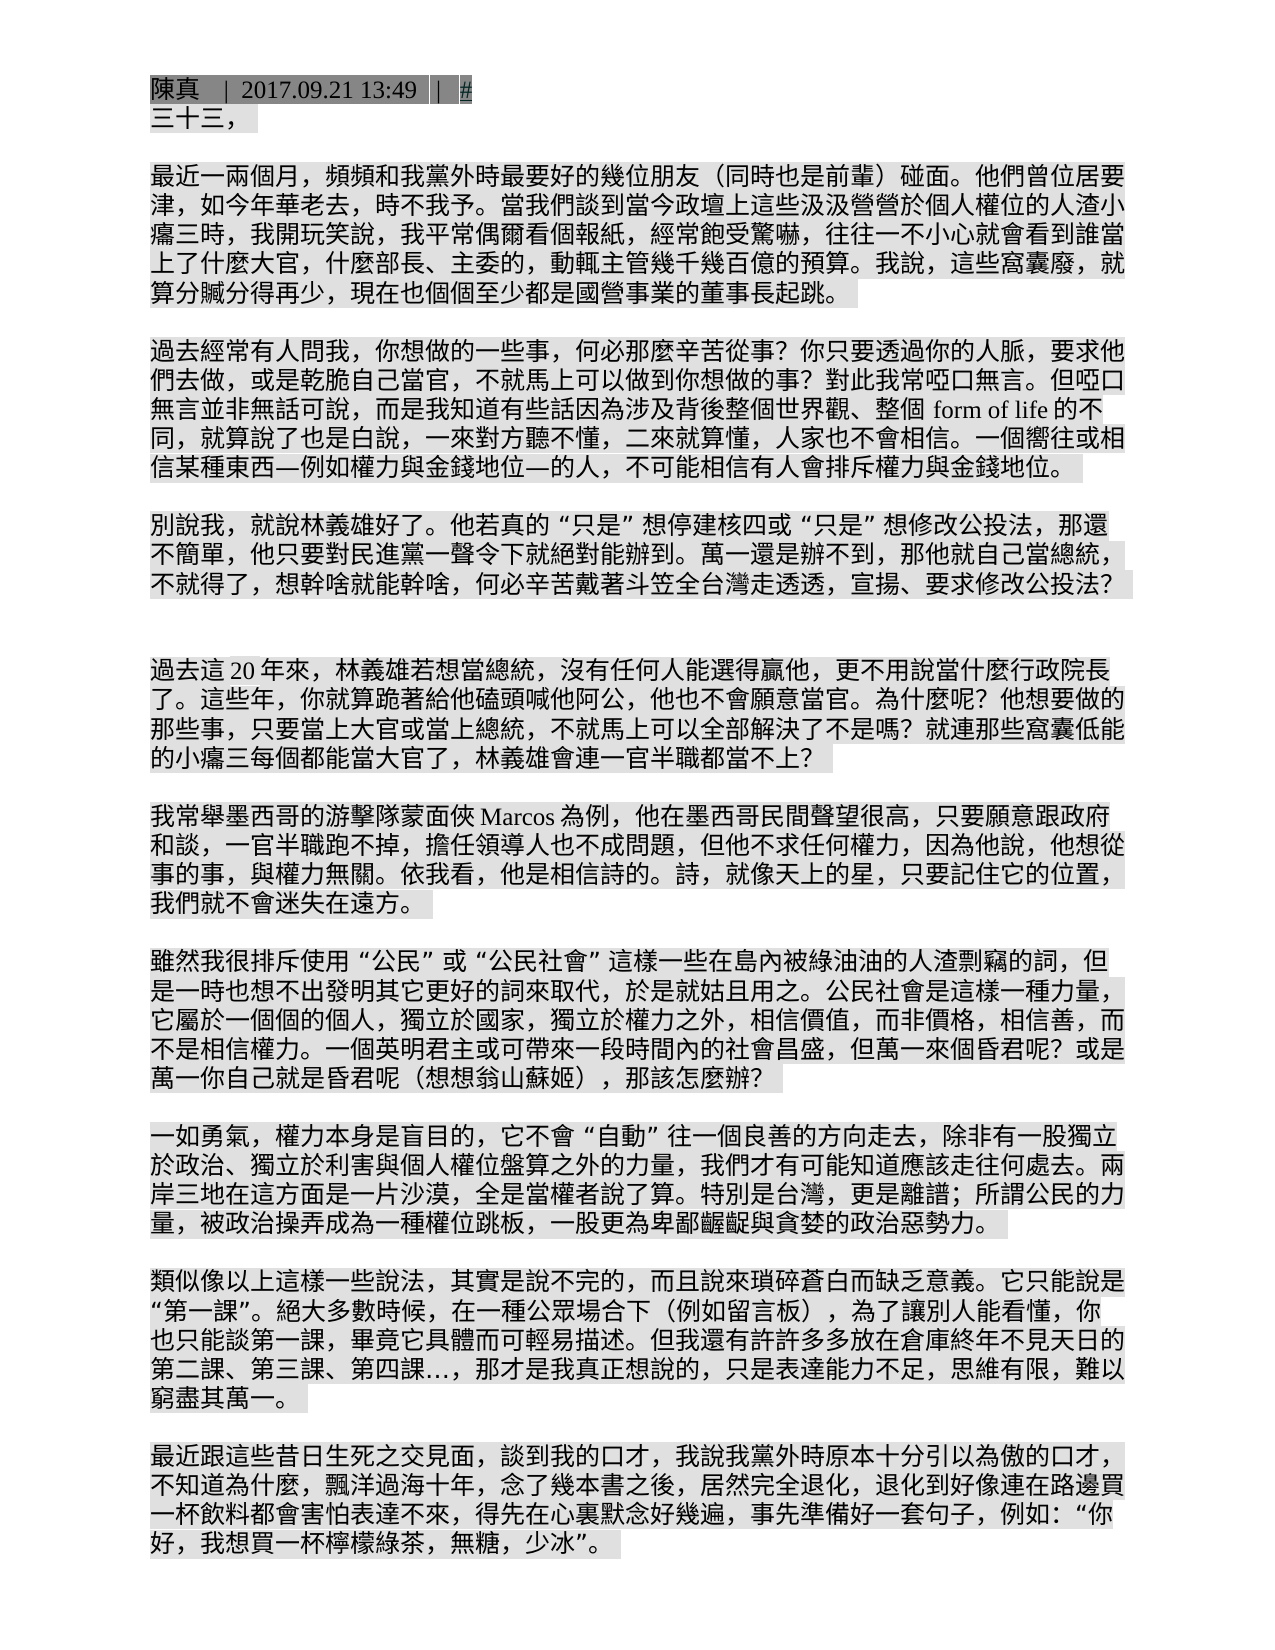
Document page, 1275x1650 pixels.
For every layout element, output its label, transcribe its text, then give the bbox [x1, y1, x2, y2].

text 三十三， 最近一兩個月，頻頻和我黨外時最要好的幾位朋友（同時也是前輩）碰面。他們曾位居要津，如今年華老去，時不我予。當我們談到當今政壇上這些汲汲營營於個人權位的人渣小癟三時，我開玩笑說，我平常偶爾看個報紙，經常飽受驚嚇，往往一不小心就會看到誰當上了什麼大官，什麼部長、主委的，動輒主管幾千幾百億的預算。我說，這些窩囊廢，就算分贓分得再少，現在也個個至少都是國營事業的董事長起跳。 過去經常有人問我，你想做的一些事，何必那麼辛苦從事？你只要透過你的人脈，要求他們去做，或是乾脆自己當官，不就馬上可以做到你想做的事？對此我常啞口無言。但啞口無言並非無話可說，而是我知道有些話因為涉及背後整個世界觀、整個 form of life的不同，就算說了也是白說，一來對方聽不懂，二來就算懂，人家也不會相信。一個嚮往或相信某種東西—例如權力與金錢地位—的人，不可能相信有人會排斥權力與金錢地位。 別說我，就說林義雄好了。他若真的 “只是” 想停建核四或 “只是” 想修改公投法，那還不簡單，他只要對民進黨一聲令下就絕對能辦到。萬一還是辦不到，那他就自己當總統，不就得了，想幹啥就能幹啥，何必辛苦戴著斗笠全台灣走透透，宣揚、要求修改公投法？ 過去這20年來，林義雄若想當總統，沒有任何人能選得贏他，更不用說當什麼行政院長了。這些年，你就算跪著給他磕頭喊他阿公，他也不會願意當官。為什麼呢？他想要做的那些事，只要當上大官或當上總統，不就馬上可以全部解決了不是嗎？就連那些窩囊低能的小癟三每個都能當大官了，林義雄會連一官半職都當不上？ 我常舉墨西哥的游擊隊蒙面俠Marcos為例，他在墨西哥民間聲望很高，只要願意跟政府和談，一官半職跑不掉，擔任領導人也不成問題，但他不求任何權力，因為他說，他想從事的事，與權力無關。依我看，他是相信詩的。詩，就像天上的星，只要記住它的位置，我們就不會迷失在遠方。 雖然我很排斥使用 “公民” 或 “公民社會” 這樣一些在島內被綠油油的人渣剽竊的詞，但是一時也想不出發明其它更好的詞來取代，於是就姑且用之。公民社會是這樣一種力量，它屬於一個個的個人，獨立於國家，獨立於權力之外，相信價值，而非價格，相信善，而不是相信權力。一個英明君主或可帶來一段時間內的社會昌盛，但萬一來個昏君呢？或是萬一你自己就是昏君呢（想想翁山蘇姬），那該怎麼辦？ 一如勇氣，權力本身是盲目的，它不會 “自動” 往一個良善的方向走去，除非有一股獨立於政治、獨立於利害與個人權位盤算之外的力量，我們才有可能知道應該走往何處去。兩岸三地在這方面是一片沙漠，全是當權者說了算。特別是台灣，更是離譜；所謂公民的力量，被政治操弄成為一種權位跳板，一股更為卑鄙齷齪與貪婪的政治惡勢力。 類似像以上這樣一些說法，其實是說不完的，而且說來瑣碎蒼白而缺乏意義。它只能說是 “第一課”。絕大多數時候，在一種公眾場合下（例如留言板），為了讓別人能看懂，你也只能談第一課，畢竟它具體而可輕易描述。但我還有許許多多放在倉庫終年不見天日的第二課、第三課、第四課…，那才是我真正想說的，只是表達能力不足，思維有限，難以窮盡其萬一。 最近跟這些昔日生死之交見面，談到我的口才，我說我黨外時原本十分引以為傲的口才，不知道為什麼，飄洋過海十年，念了幾本書之後，居然完全退化，退化到好像連在路邊買一杯飲料都會害怕表達不來，得先在心裏默念好幾遍，事先準備好一套句子，例如：“你好，我想買一杯檸檬綠茶，無糖，少冰”。 [150, 104, 1125, 1559]
text 陳真 | 2017.09.21 13:49 | # [150, 75, 1125, 104]
